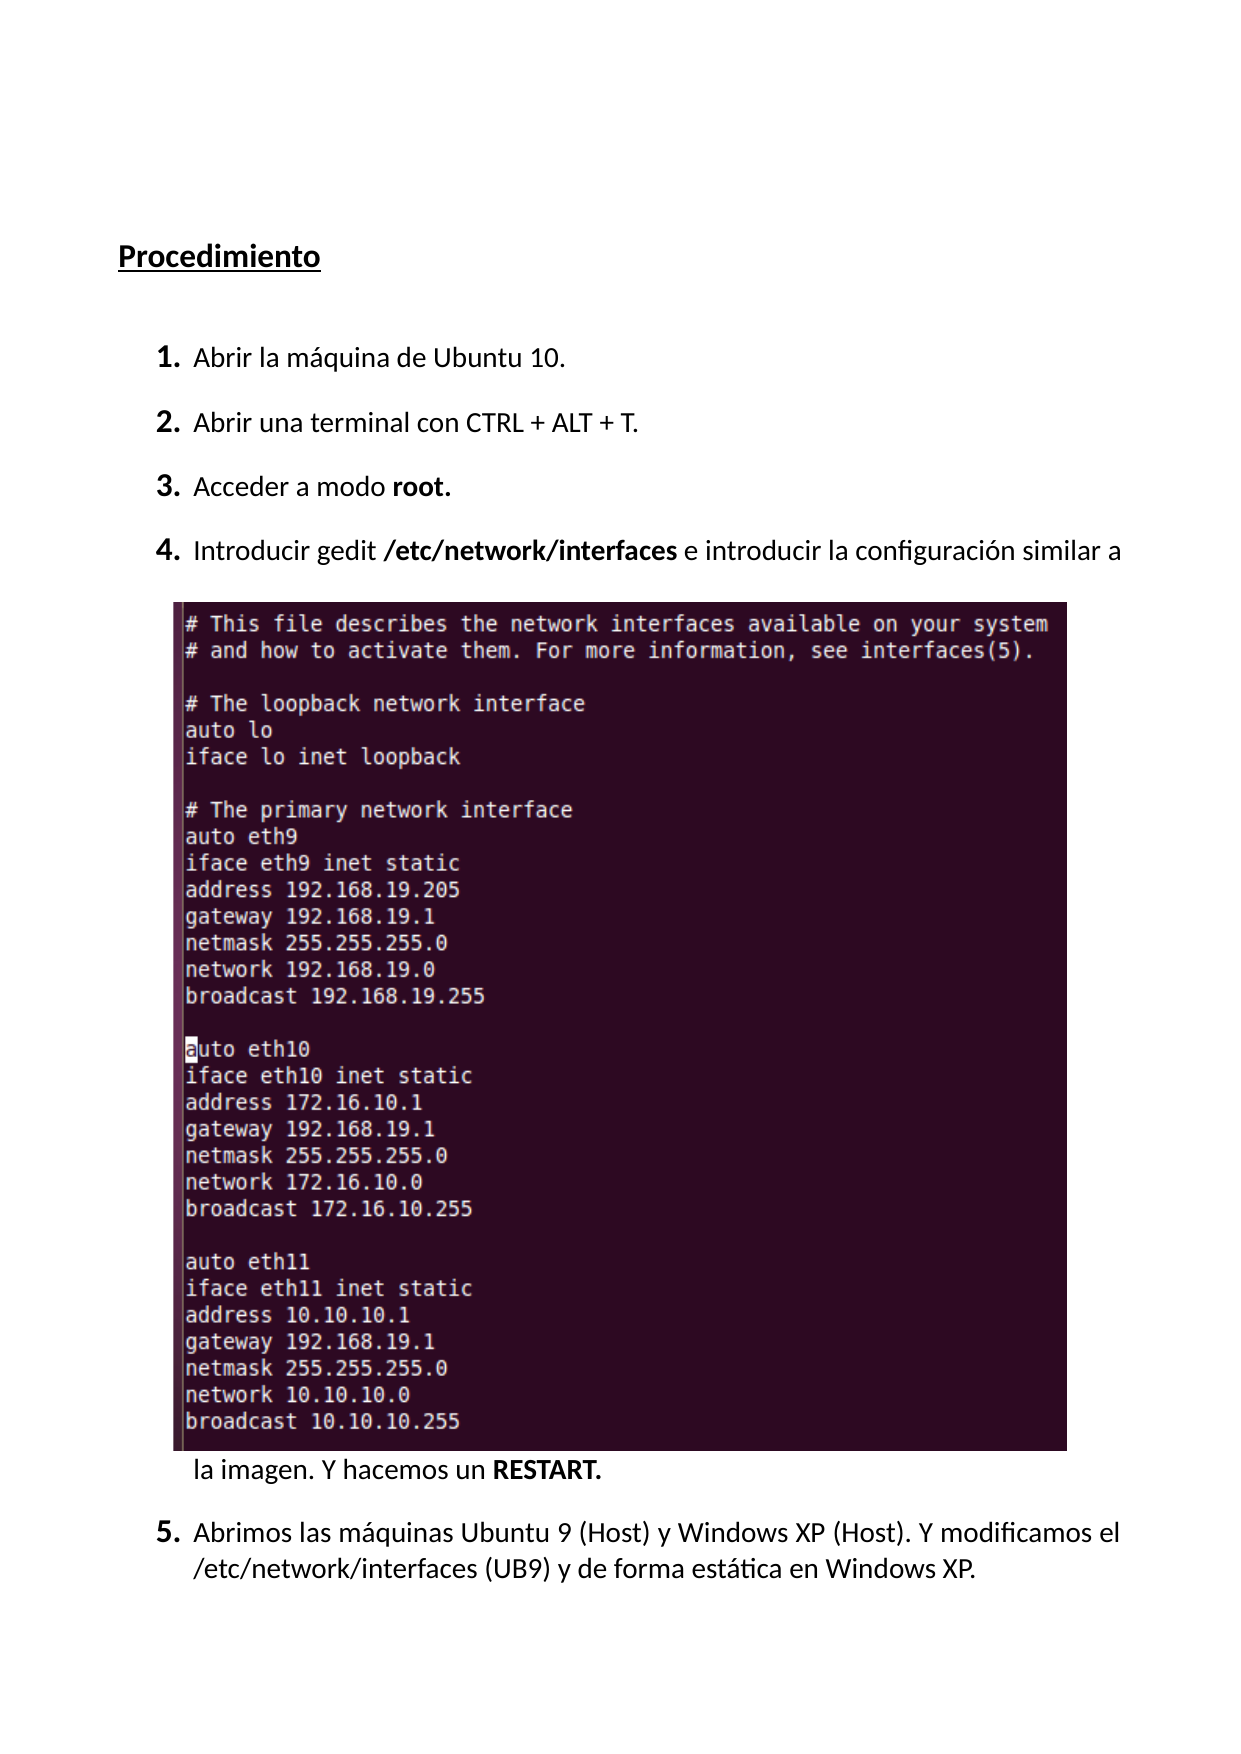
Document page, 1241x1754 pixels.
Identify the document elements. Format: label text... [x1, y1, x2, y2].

list Introducir gedit /etc/network/interfaces e introducir la configuración similar a la imagen. Y hacemos un RESTART. [156, 528, 1122, 1486]
list Acceder a modo root. [156, 464, 1122, 504]
list Abrir una terminal con CTRL + ALT + T. [156, 399, 1122, 440]
list Abrimos las máquinas Ubuntu 9 (Host) y Windows XP (Host). Y modificamos el /etc/network/interfaces (UB9) y de forma estática en Windows XP. [156, 1510, 1122, 1586]
picture [173, 602, 1067, 1451]
text Procedimiento [118, 236, 1122, 276]
list Abrir la máquina de Ubuntu 10. [156, 335, 1122, 376]
